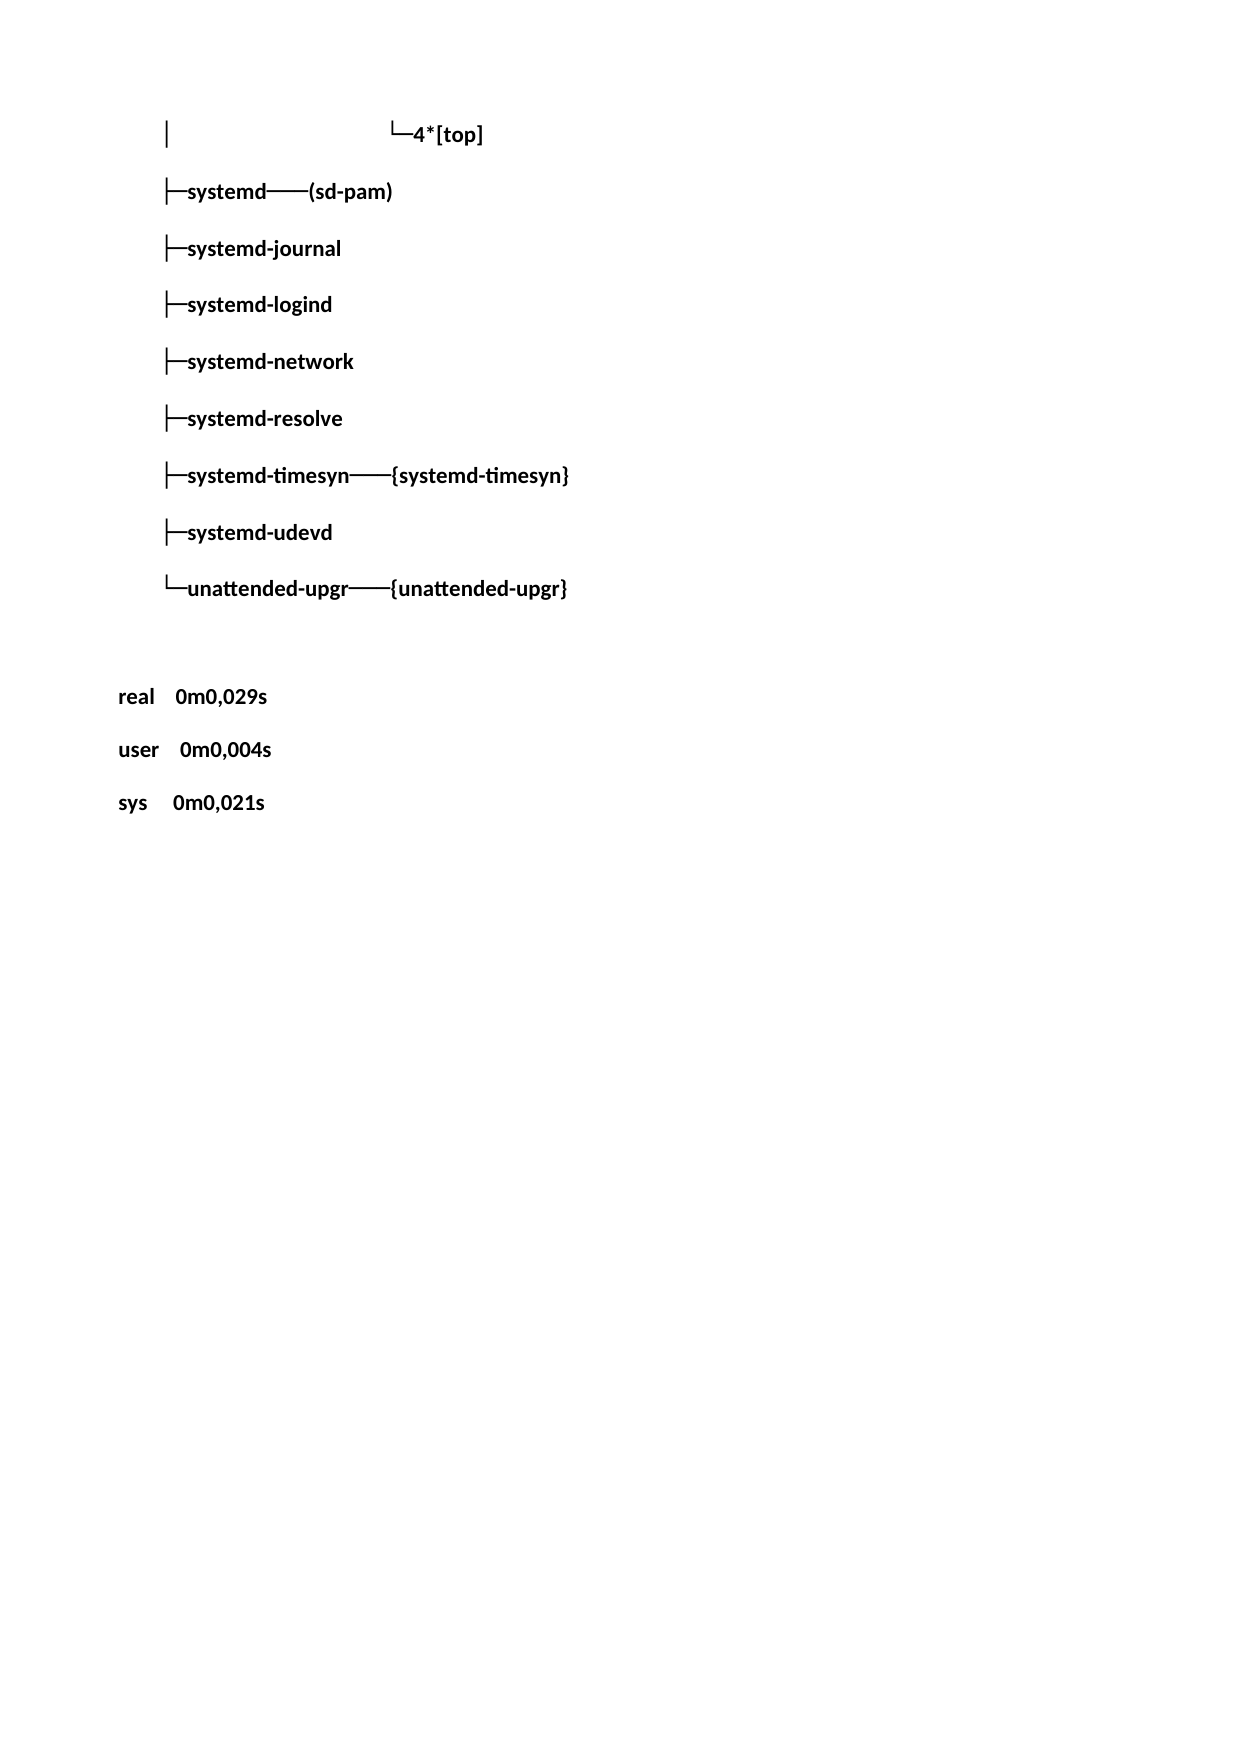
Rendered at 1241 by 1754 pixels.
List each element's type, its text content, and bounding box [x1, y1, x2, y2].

text ├─systemd───(sd-pam) [118, 175, 1122, 206]
text ├─systemd-logind [118, 288, 1122, 320]
text ├─systemd-journal [118, 232, 1122, 263]
text ├─systemd-network [118, 345, 1122, 376]
text ├─systemd-timesyn───{systemd-timesyn} [118, 459, 1122, 490]
text sys 0m0,021s [118, 788, 1122, 816]
text real 0m0,029s [118, 682, 1122, 710]
text ├─systemd-udevd [118, 516, 1122, 547]
text └─unattended-upgr───{unattended-upgr} [118, 572, 1122, 603]
text │ └─4*[top] [118, 118, 1122, 149]
text user 0m0,004s [118, 735, 1122, 763]
text ├─systemd-resolve [118, 402, 1122, 433]
